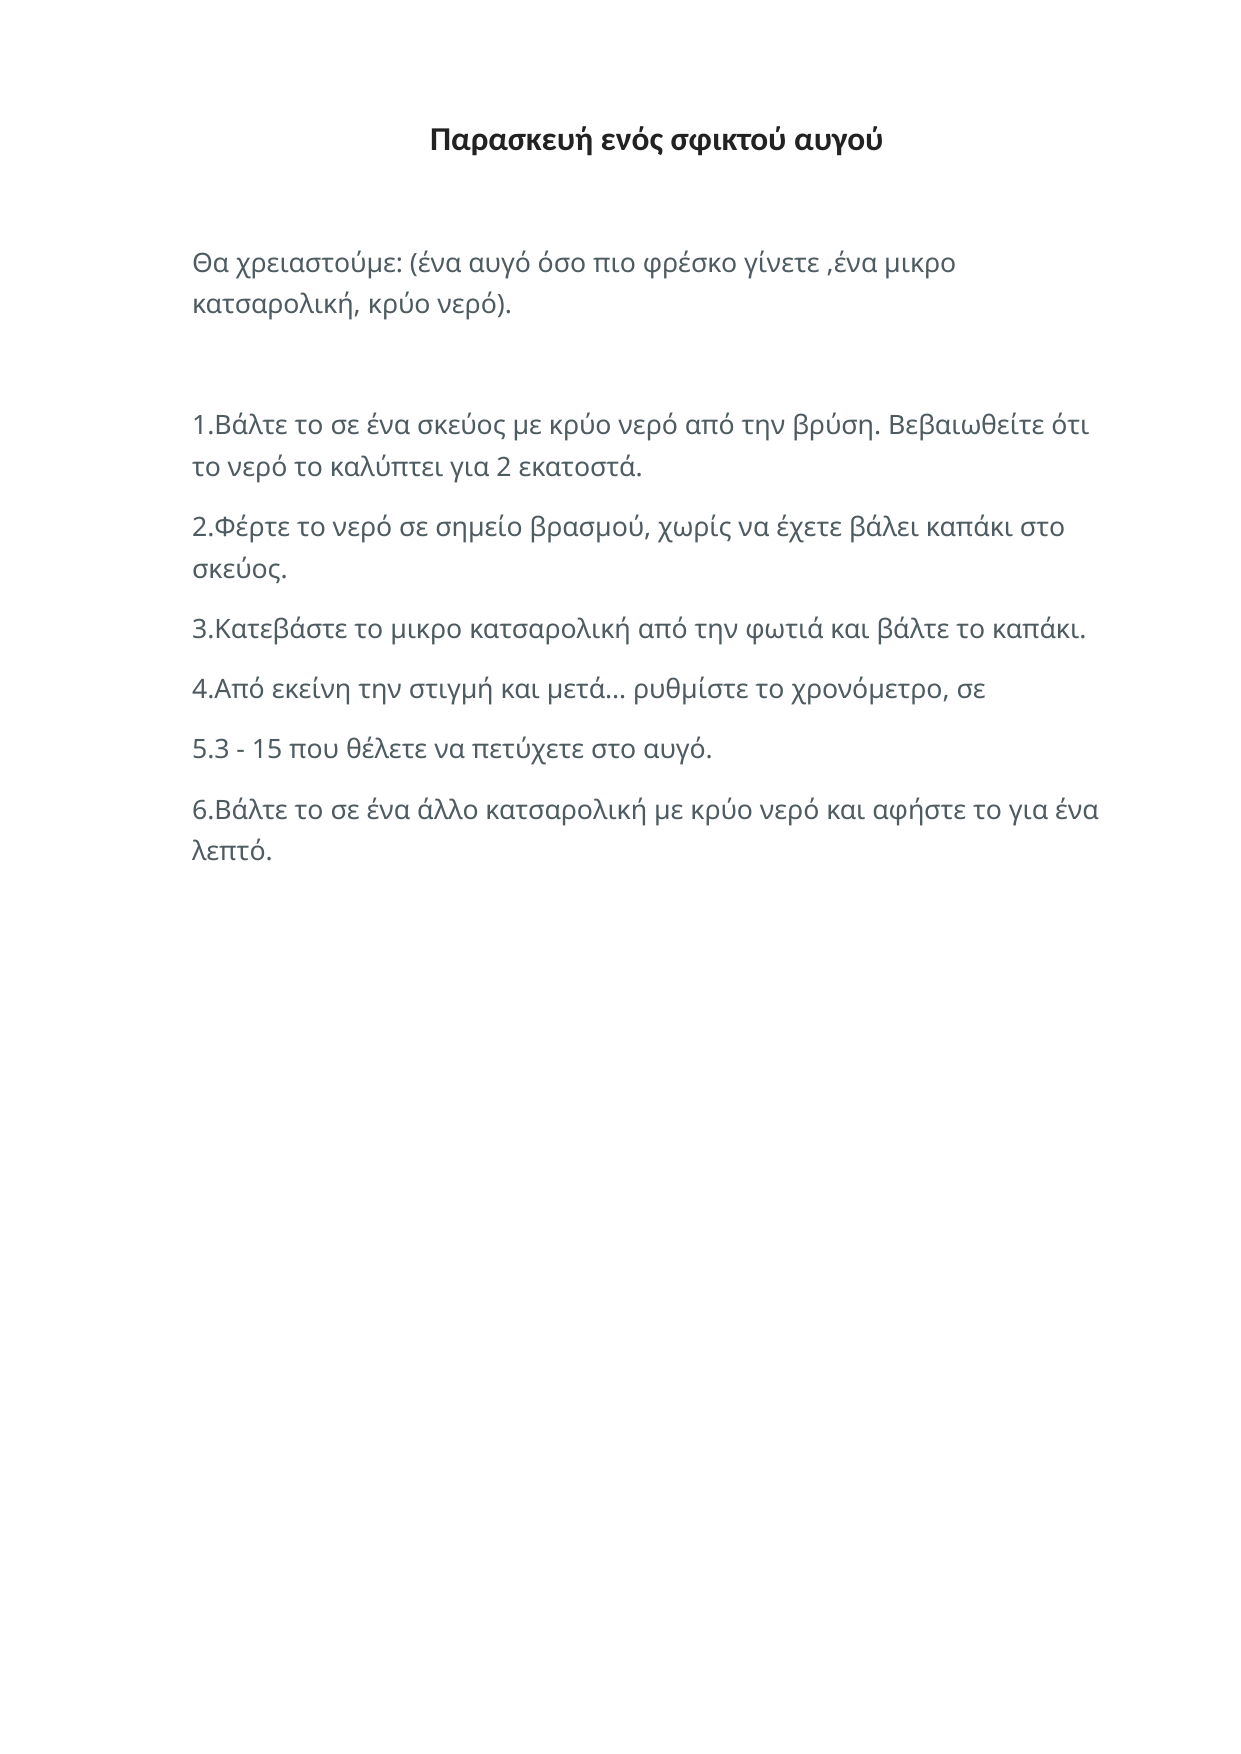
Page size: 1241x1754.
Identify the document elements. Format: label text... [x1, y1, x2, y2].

list 3 - 15 που θέλετε να πετύχετε στο αυγό. [118, 731, 1122, 767]
list Θα χρειαστούμε: (ένα αυγό όσο πιο φρέσκο γίνετε ,ένα μικρο κατσαρολική, κρύο νερό). [118, 244, 1122, 322]
list Βάλτε το σε ένα άλλο κατσαρολική με κρύο νερό και αφήστε το για ένα λεπτό. [118, 791, 1122, 868]
list Κατεβάστε το μικρο κατσαρολική από την φωτιά και βάλτε το καπάκι. [118, 610, 1122, 646]
list Φέρτε το νερό σε σημείο βρασμού, χωρίς να έχετε βάλει καπάκι στο σκεύος. [118, 508, 1122, 586]
list Βάλτε το σε ένα σκεύος με κρύο νερό από την βρύση. Βεβαιωθείτε ότι το νερό το καλύπτει για 2 εκατοστά. [118, 406, 1122, 484]
list Από εκείνη την στιγμή και μετά… ρυθμίστε το χρονόμετρο, σε [118, 670, 1122, 706]
list Παρασκευή ενός σφικτού αυγού [118, 118, 1122, 159]
